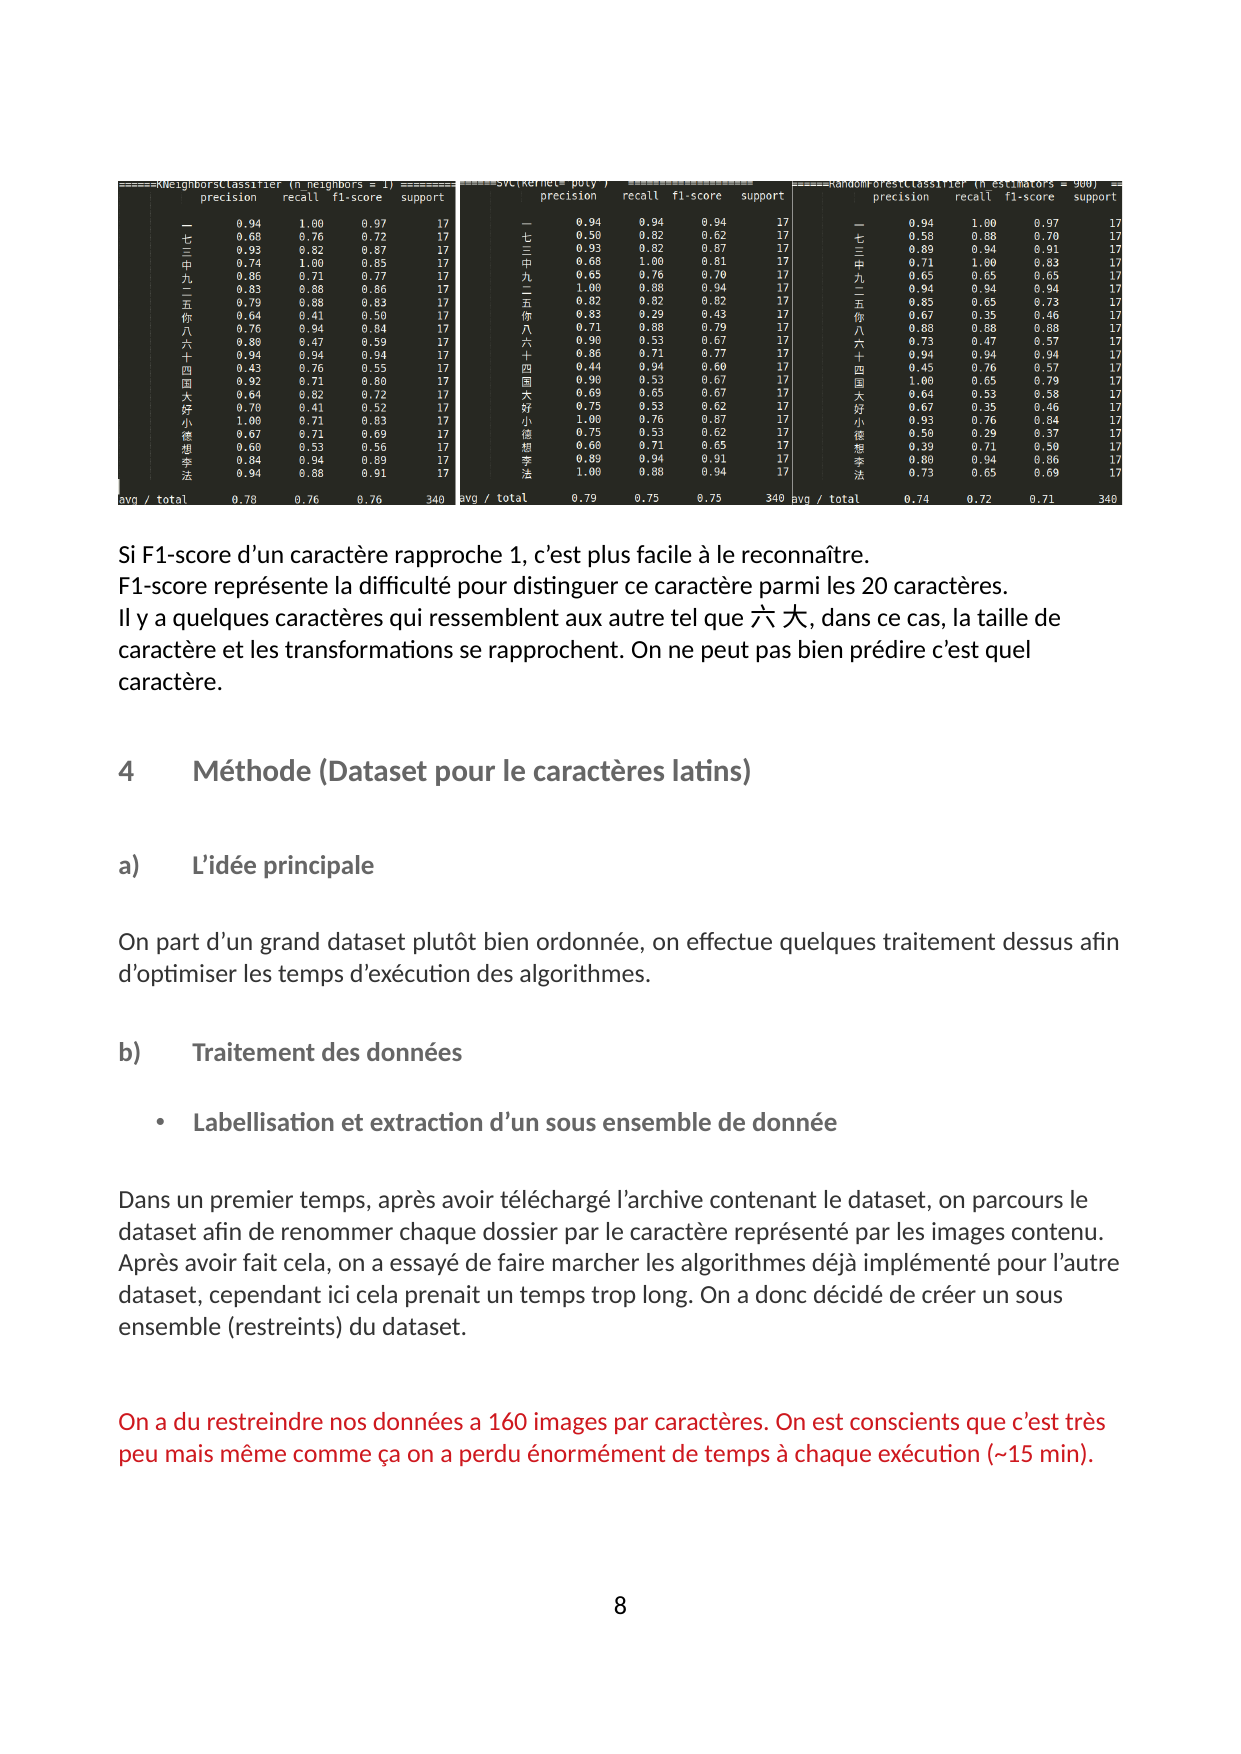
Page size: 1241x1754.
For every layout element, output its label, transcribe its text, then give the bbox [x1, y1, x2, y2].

text F1-score représente la difficulté pour distinguer ce caractère parmi les 20 caractères. [118, 569, 1122, 601]
subtitle Méthode (Dataset pour le caractères latins) [118, 751, 1122, 789]
subtitle Labellisation et extraction d’un sous ensemble de donnée [156, 1106, 1122, 1138]
text Après avoir fait cela, on a essayé de faire marcher les algorithmes déjà implémenté pour l’autre dataset, cependant ici cela prenait un temps trop long. On a donc décidé de créer un sous ensemble (restreints) du dataset. [118, 1246, 1122, 1342]
text Il y a quelques caractères qui ressemblent aux autre tel que 六 大, dans ce cas, la taille de caractère et les transformations se rapprochent. On ne peut pas bien prédire c’est quel caractère. [118, 601, 1122, 697]
text Dans un premier temps, après avoir téléchargé l’archive contenant le dataset, on parcours le dataset afin de renommer chaque dossier par le caractère représenté par les images contenu. [118, 1183, 1122, 1246]
subtitle L’idée principale [118, 848, 1122, 881]
picture [118, 181, 1123, 505]
subtitle Traitement des données [118, 1035, 1122, 1068]
text Si F1-score d’un caractère rapproche 1, c’est plus facile à le reconnaître. [118, 538, 1122, 569]
text On part d’un grand dataset plutôt bien ordonnée, on effectue quelques traitement dessus afin d’optimiser les temps d’exécution des algorithmes. [118, 925, 1122, 989]
text On a du restreindre nos données a 160 images par caractères. On est conscients que c’est très peu mais même comme ça on a perdu énormément de temps à chaque exécution (~15 min). [118, 1405, 1122, 1469]
